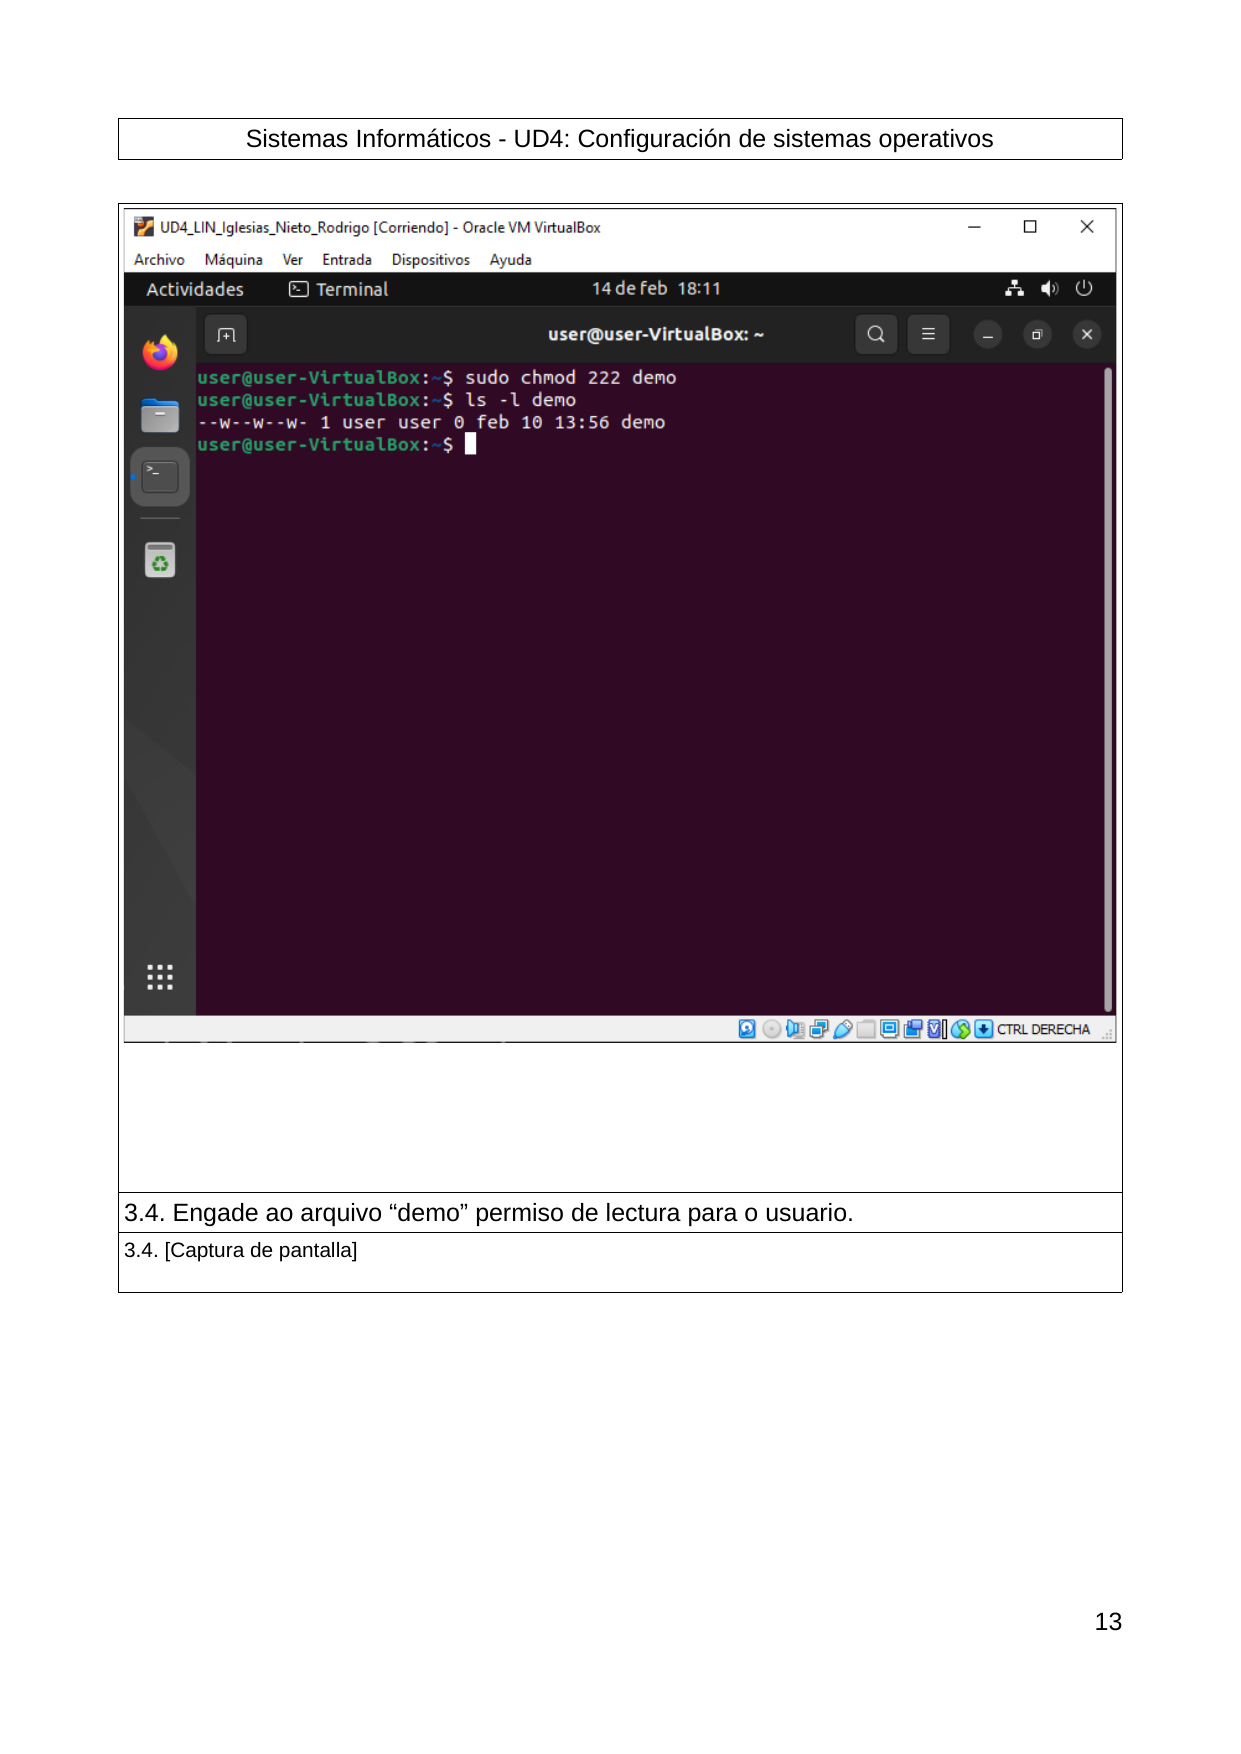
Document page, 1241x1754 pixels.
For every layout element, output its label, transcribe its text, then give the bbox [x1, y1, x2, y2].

table_cell 3.4. Engade ao arquivo “demo” permiso de lectura para o usuario. [119, 1193, 1122, 1232]
picture [123, 208, 1117, 1043]
table_cell [119, 204, 1122, 1192]
table_cell 3.4. [Captura de pantalla] [119, 1233, 1122, 1292]
